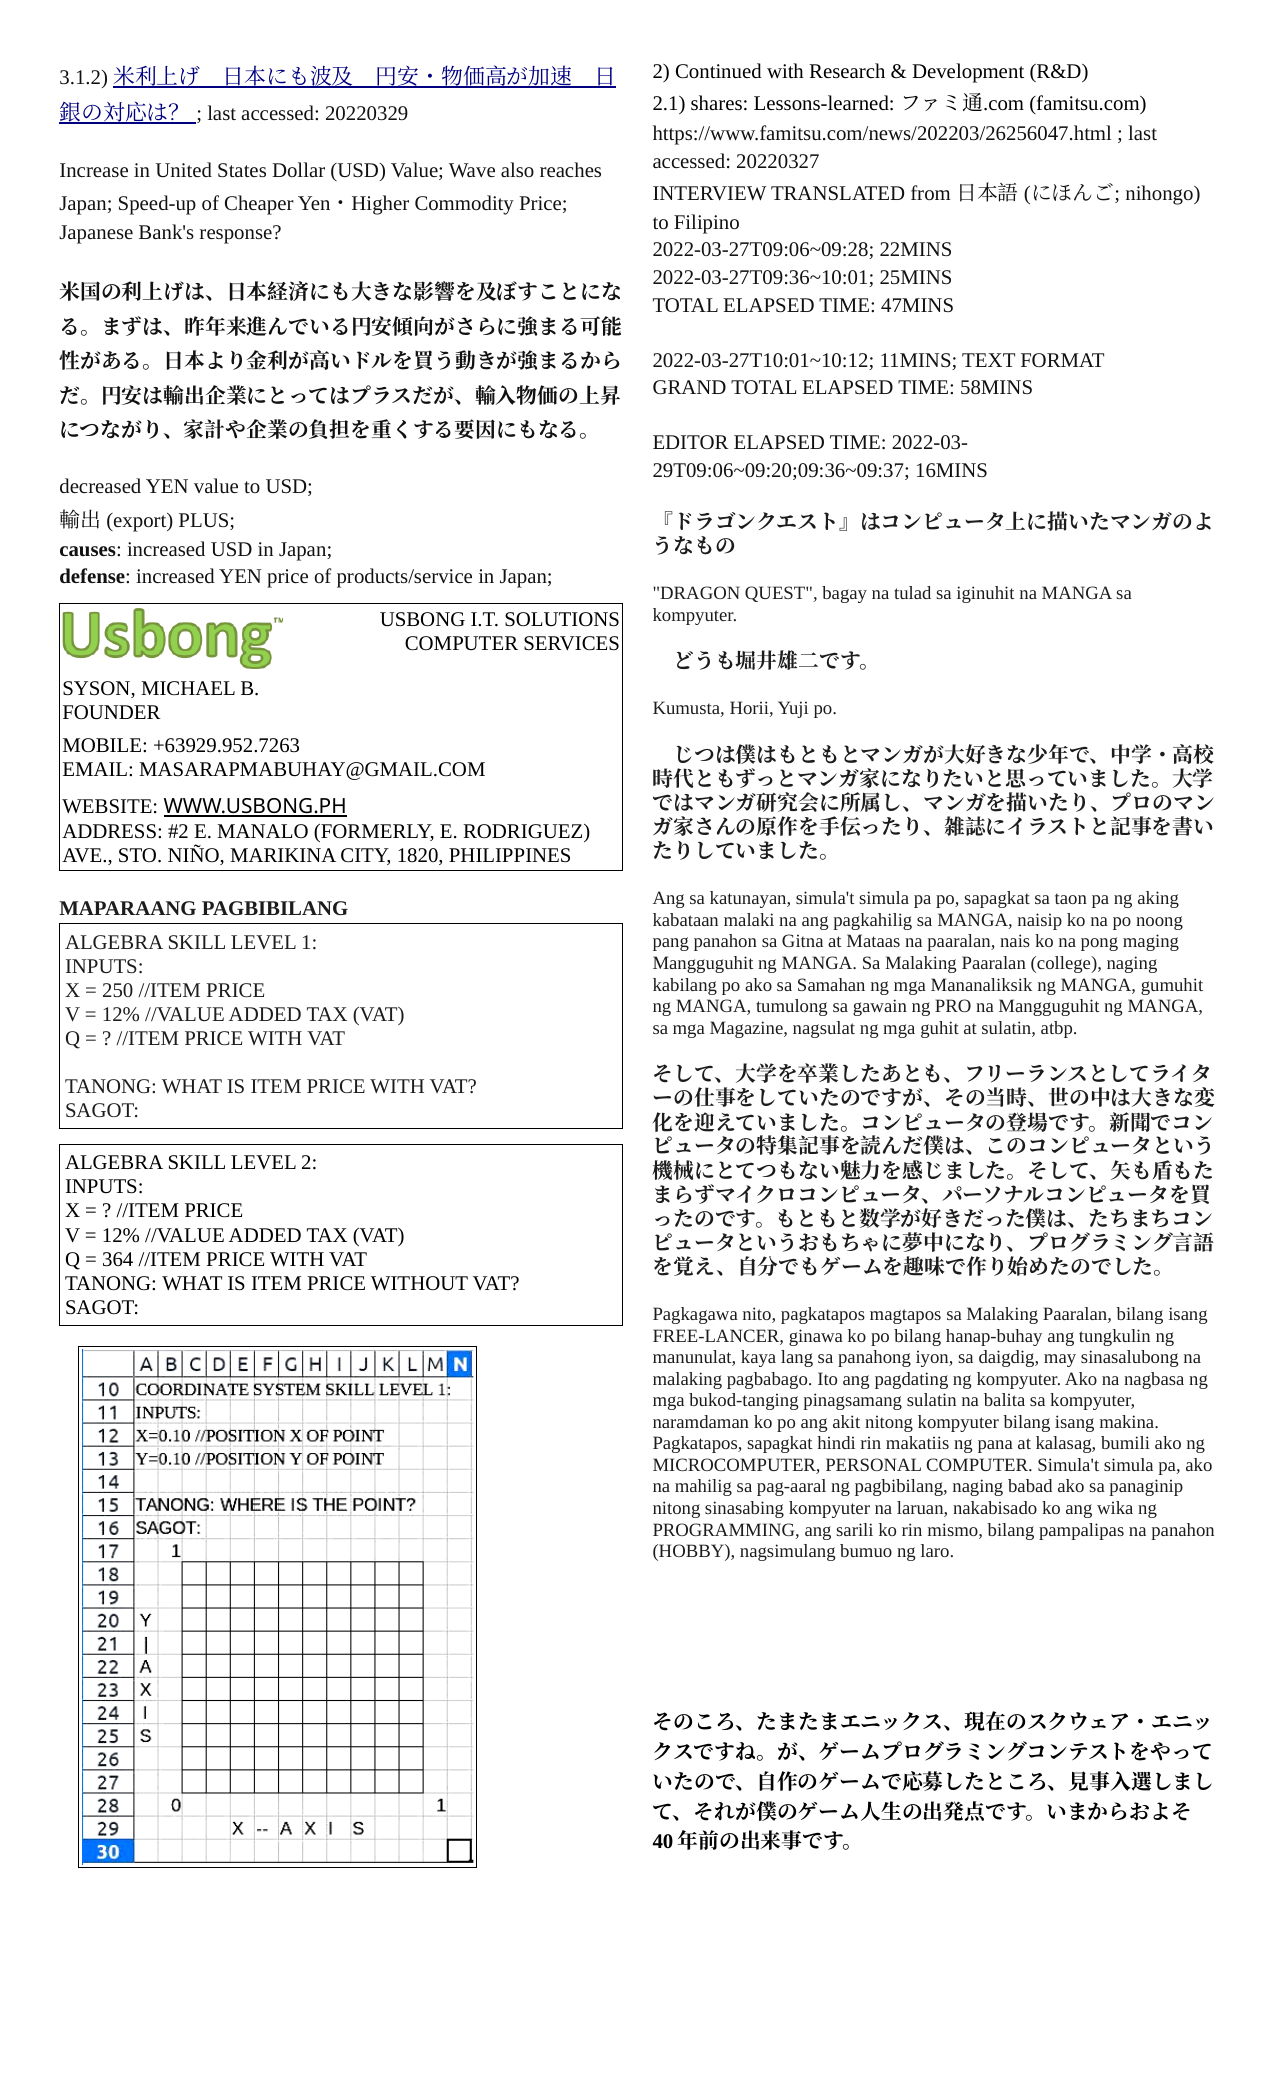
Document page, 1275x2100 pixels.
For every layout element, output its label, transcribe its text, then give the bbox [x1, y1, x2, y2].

text 2022-03-27T09:06~09:28; 22MINS [652, 237, 1216, 261]
text INTERVIEW TRANSLATED from 日本語 (にほんご; nihongo) to Filipino [652, 176, 1216, 234]
picture [62, 608, 283, 669]
text 『ドラゴンクエスト』はコンピュータ上に描いたマンガのようなもの "DRAGON QUEST", bagay na tulad sa iginuhit na MANGA sa kompyuter. どうも堀井雄二です。 Kumusta, Horii, Yuji po. じつは僕はもともとマンガが大好きな少年で、中学・高校時代ともずっとマンガ家になりたいと思っていました。大学ではマンガ研究会に所属し、マンガを描いたり、プロのマンガ家さんの原作を手伝ったり、雑誌にイラストと記事を書いたりしていました。 Ang sa katunayan, simula't simula pa po, sapagkat sa taon pa ng aking kabataan malaki na ang pagkahilig sa MANGA, naisip ko na po noong pang panahon sa Gitna at Mataas na paaralan, nais ko na pong maging Mangguguhit ng MANGA. Sa Malaking Paaralan (college), naging kabilang po ako sa Samahan ng mga Mananaliksik ng MANGA, gumuhit ng MANGA, tumulong sa gawain ng PRO na Mangguguhit ng MANGA, sa mga Magazine, nagsulat ng mga guhit at sulatin, atbp. そして、大学を卒業したあとも、フリーランスとしてライターの仕事をしていたのですが、その当時、世の中は大きな変化を迎えていました。コンピュータの登場です。新聞でコンピュータの特集記事を読んだ僕は、このコンピュータという機械にとてつもない魅力を感じました。そして、矢も盾もたまらずマイクロコンピュータ、パーソナルコンピュータを買ったのです。もともと数学が好きだった僕は、たちまちコンピュータというおもちゃに夢中になり、プログラミング言語を覚え、自分でもゲームを趣味で作り始めたのでした。 Pagkagawa nito, pagkatapos magtapos sa Malaking Paaralan, bilang isang FREE-LANCER, ginawa ko po bilang hanap-buhay ang tungkulin ng manunulat, kaya lang sa panahong iyon, sa daigdig, may sinasalubong na malaking pagbabago. Ito ang pagdating ng kompyuter. Ako na nagbasa ng mga bukod-tanging pinagsamang sulatin na balita sa kompyuter, naramdaman ko po ang akit nitong kompyuter bilang isang makina. Pagkatapos, sapagkat hindi rin makatiis ng pana at kalasag, bumili ako ng MICROCOMPUTER, PERSONAL COMPUTER. Simula't simula pa, ako na mahilig sa pag-aaral ng pagbibilang, naging babad ako sa panaginip nitong sinasabing kompyuter na laruan, nakabisado ko ang wika ng PROGRAMMING, ang sarili ko rin mismo, bilang pampalipas na panahon (HOBBY), nagsimulang bumuo ng laro. [652, 486, 1216, 1562]
text GRAND TOTAL ELAPSED TIME: 58MINS [652, 375, 1216, 399]
text 2) Continued with Research & Development (R&D) [652, 59, 1216, 83]
table_header USBONG I.T. SOLUTIONS COMPUTER SERVICES SYSON, MICHAEL B. FOUNDER MOBILE: +63929.952.7263 EMAIL: MASARAPMABUHAY@GMAIL.COM WEBSITE: WWW.USBONG.PH ADDRESS: #2 E. MANALO (FORMERLY, E. RODRIGUEZ) AVE., STO. NIÑO, MARIKINA CITY, 1820, PHILIPPINES [60, 604, 622, 870]
text 2022-03-27T09:36~10:01; 25MINS [652, 265, 1216, 289]
text そのころ、たまたまエニックス、現在のスクウェア・エニックスですね。が、ゲームプログラミングコンテストをやっていたので、自作のゲームで応募したところ、見事入選しまして、それが僕のゲーム人生の出発点です。いまからおよそ40年前の出来事です。 [652, 1705, 1216, 1879]
text 2022-03-27T10:01~10:12; 11MINS; TEXT FORMAT [652, 348, 1216, 372]
table_header ALGEBRA SKILL LEVEL 2: INPUTS: X = ? //ITEM PRICE V = 12% //VALUE ADDED TAX (VAT) Q = 364 //ITEM PRICE WITH VAT TANONG: WHAT IS ITEM PRICE WITHOUT VAT? SAGOT: [60, 1145, 622, 1324]
picture [82, 1349, 474, 1865]
text EDITOR ELAPSED TIME: 2022-03-29T09:06~09:20;09:36~09:37; 16MINS [652, 431, 1216, 482]
text 3.1.2) 米利上げ 日本にも波及 円安・物価高が加速 日銀の対応は？ ; last accessed: 20220329 Increase in United States Dollar (USD) Value; Wave also reaches Japan; Speed-up of Cheaper Yen・Higher Commodity Price; Japanese Bank's response? 米国の利上げは、日本経済にも大きな影響を及ぼすことになる。まずは、昨年来進んでいる円安傾向がさらに強まる可能性がある。日本より金利が高いドルを買う動きが強まるからだ。円安は輸出企業にとってはプラスだが、輸入物価の上昇につながり、家計や企業の負担を重くする要因にもなる。 decreased YEN value to USD; 輸出 (export) PLUS; causes: increased USD in Japan; defense: increased YEN price of products/service in Japan; [59, 59, 623, 588]
text https://www.famitsu.com/news/202203/26256047.html ; last accessed: 20220327 [652, 121, 1216, 173]
text MAPARAANG PAGBIBILANG [59, 896, 623, 919]
text 2.1) shares: Lessons-learned: ファミ通.com (famitsu.com) [652, 87, 1216, 117]
table_header ALGEBRA SKILL LEVEL 1: INPUTS: X = 250 //ITEM PRICE V = 12% //VALUE ADDED TAX (VAT) Q = ? //ITEM PRICE WITH VAT TANONG: WHAT IS ITEM PRICE WITH VAT? SAGOT: [60, 924, 622, 1128]
text TOTAL ELAPSED TIME: 47MINS [652, 292, 1216, 317]
